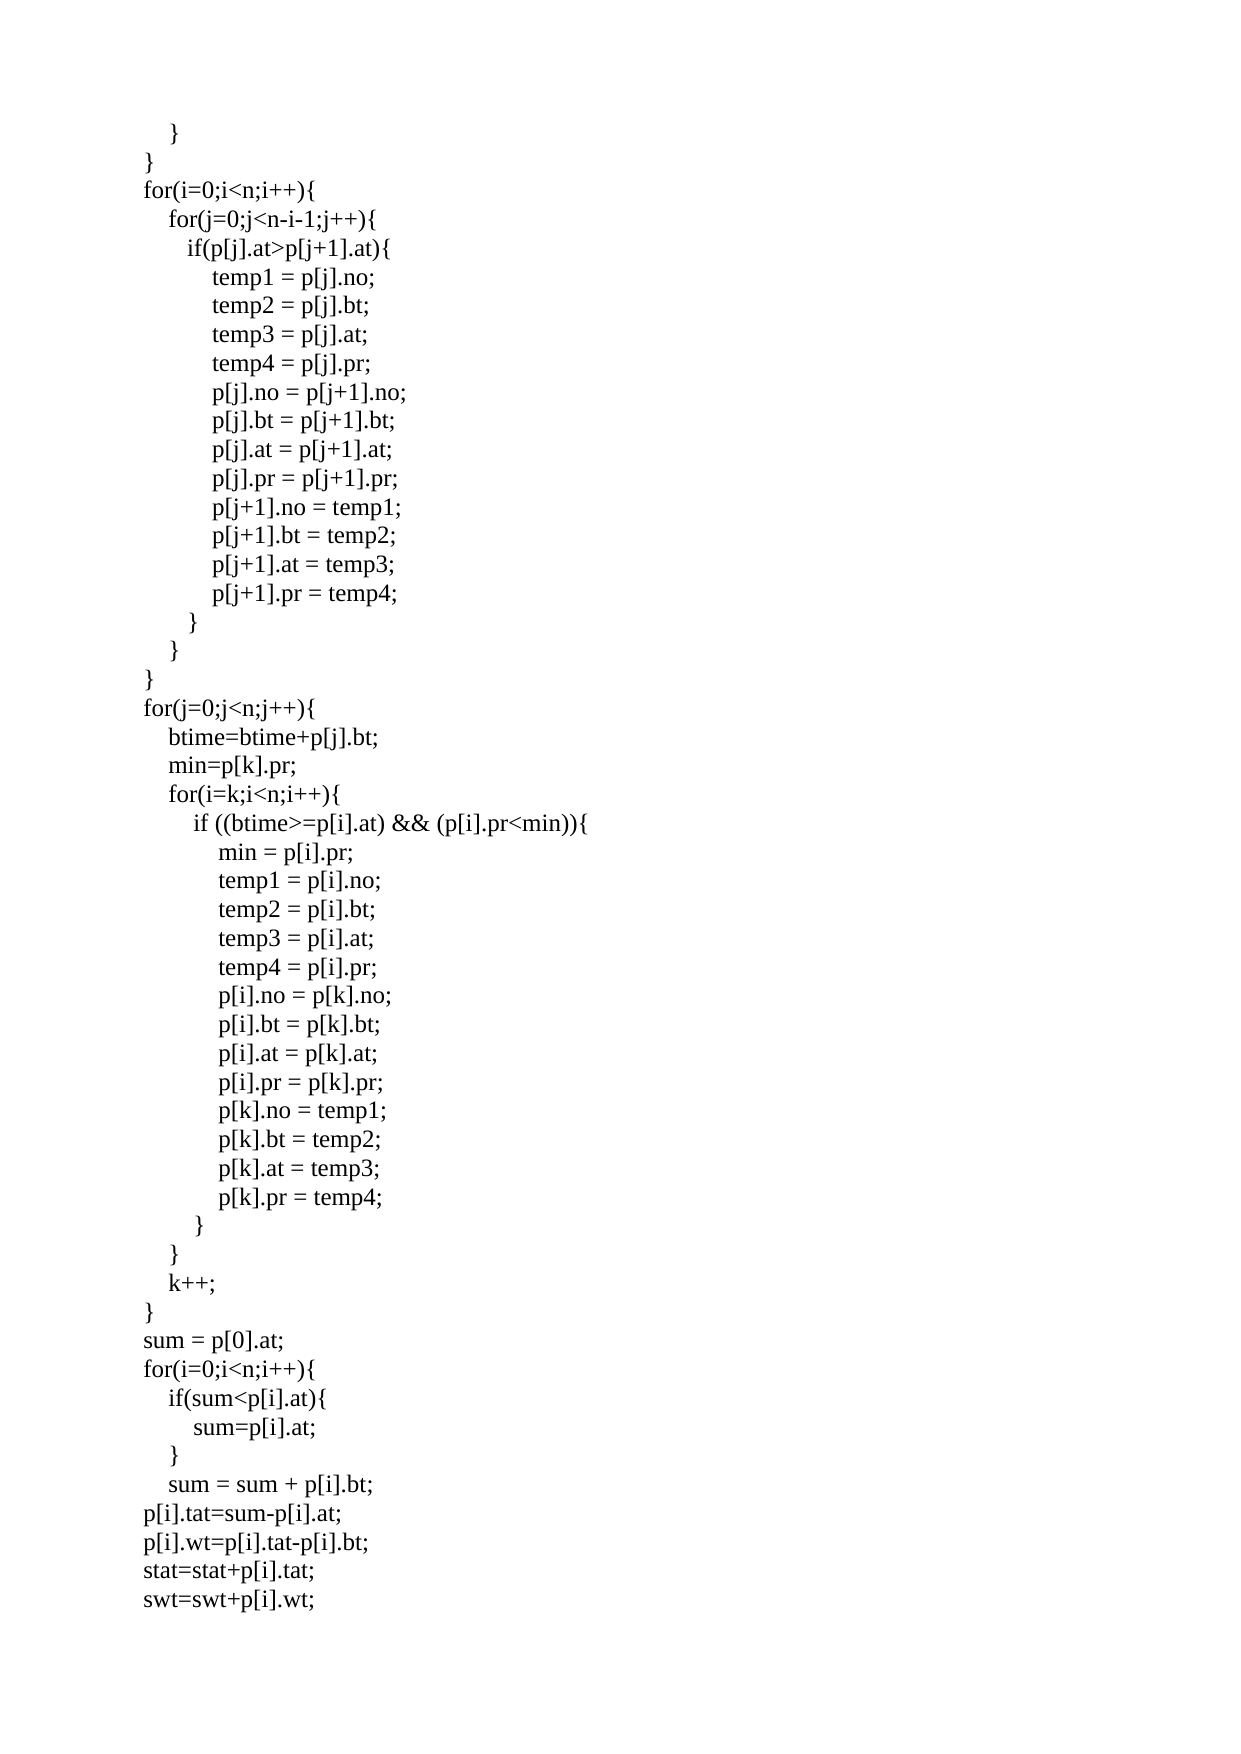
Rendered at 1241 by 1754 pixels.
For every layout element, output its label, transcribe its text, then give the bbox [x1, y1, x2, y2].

text } } for(i=0;i<n;i++){ for(j=0;j<n-i-1;j++){ if(p[j].at>p[j+1].at){ temp1 = p[j].no; temp2 = p[j].bt; temp3 = p[j].at; temp4 = p[j].pr; p[j].no = p[j+1].no; p[j].bt = p[j+1].bt; p[j].at = p[j+1].at; p[j].pr = p[j+1].pr; p[j+1].no = temp1; p[j+1].bt = temp2; p[j+1].at = temp3; p[j+1].pr = temp4; } } } for(j=0;j<n;j++){ btime=btime+p[j].bt; min=p[k].pr; for(i=k;i<n;i++){ if ((btime>=p[i].at) && (p[i].pr<min)){ min = p[i].pr; temp1 = p[i].no; temp2 = p[i].bt; temp3 = p[i].at; temp4 = p[i].pr; p[i].no = p[k].no; p[i].bt = p[k].bt; p[i].at = p[k].at; p[i].pr = p[k].pr; p[k].no = temp1; p[k].bt = temp2; p[k].at = temp3; p[k].pr = temp4; } } k++; } sum = p[0].at; for(i=0;i<n;i++){ if(sum<p[i].at){ sum=p[i].at; } sum = sum + p[i].bt; p[i].tat=sum-p[i].at; p[i].wt=p[i].tat-p[i].bt; stat=stat+p[i].tat; swt=swt+p[i].wt; [118, 118, 1122, 1613]
